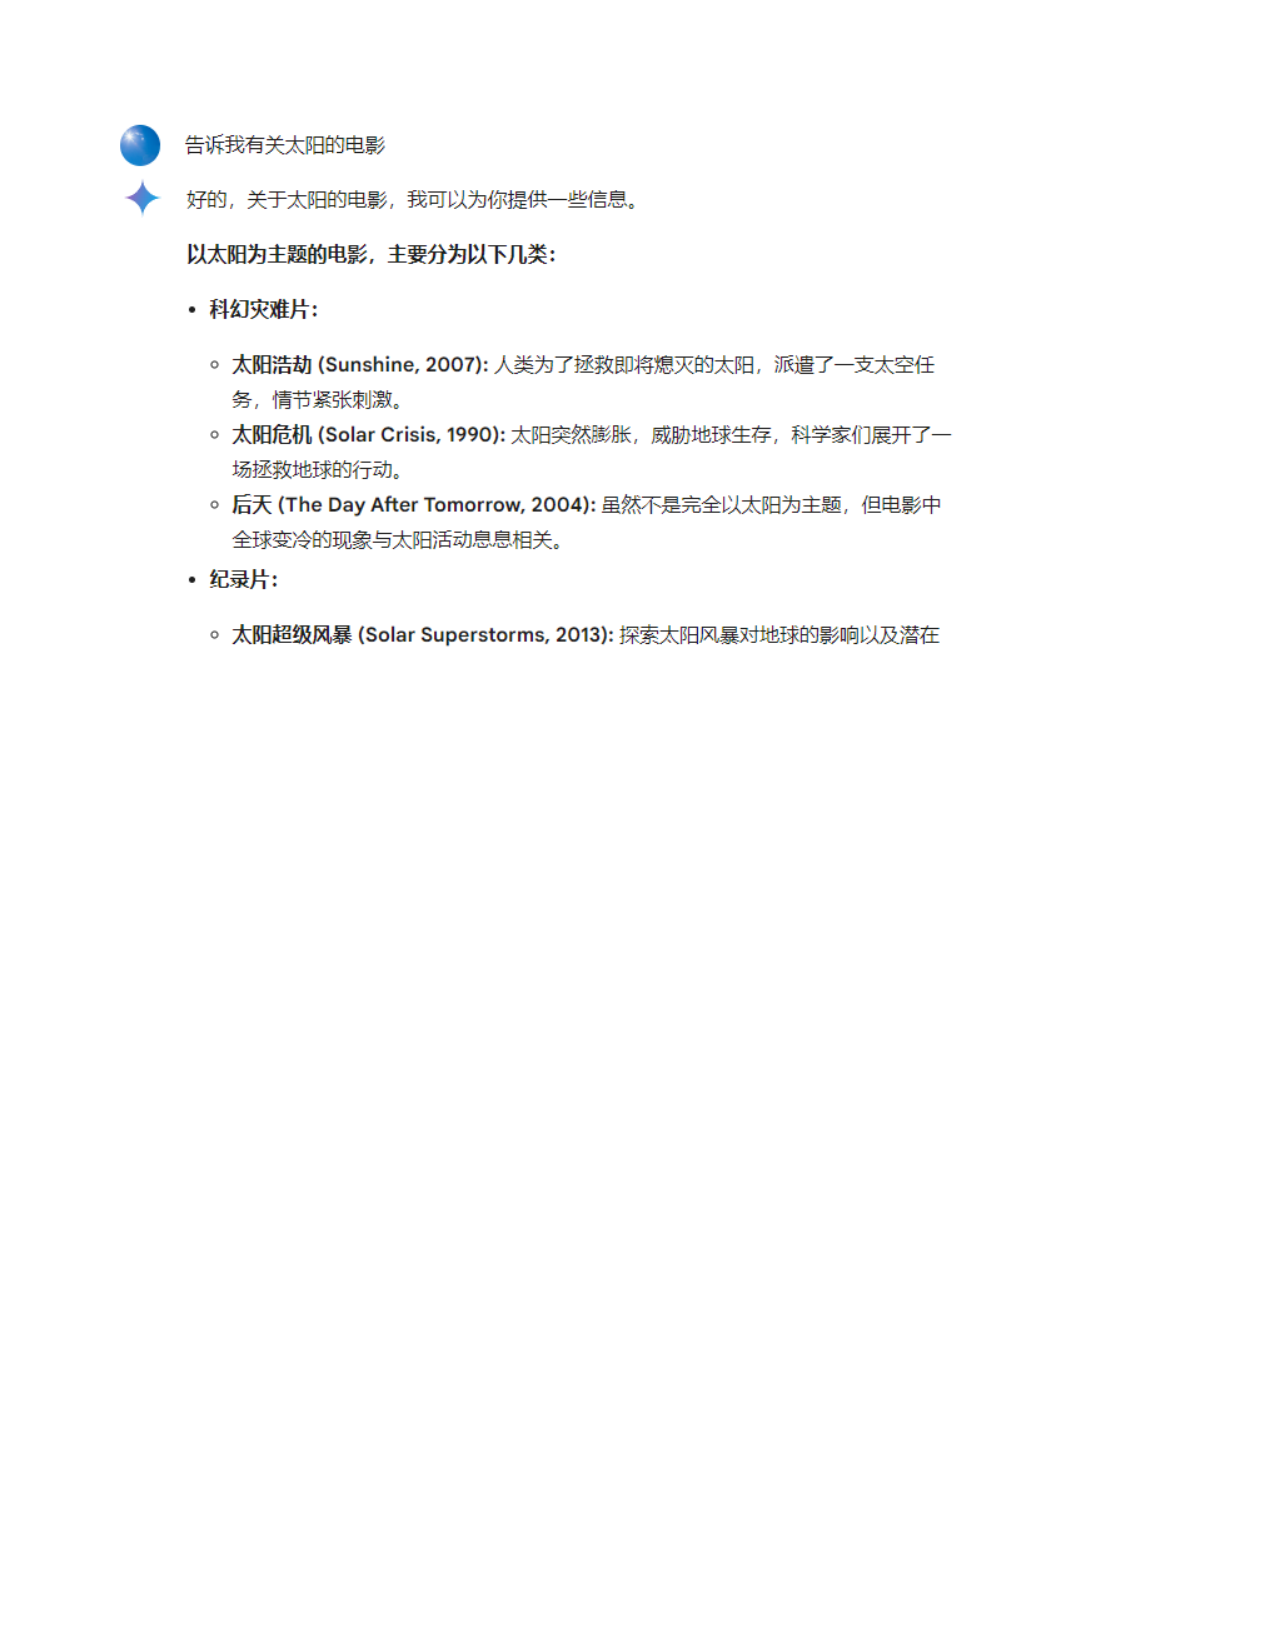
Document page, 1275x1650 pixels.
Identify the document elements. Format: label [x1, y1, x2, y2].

picture [109, 116, 966, 648]
